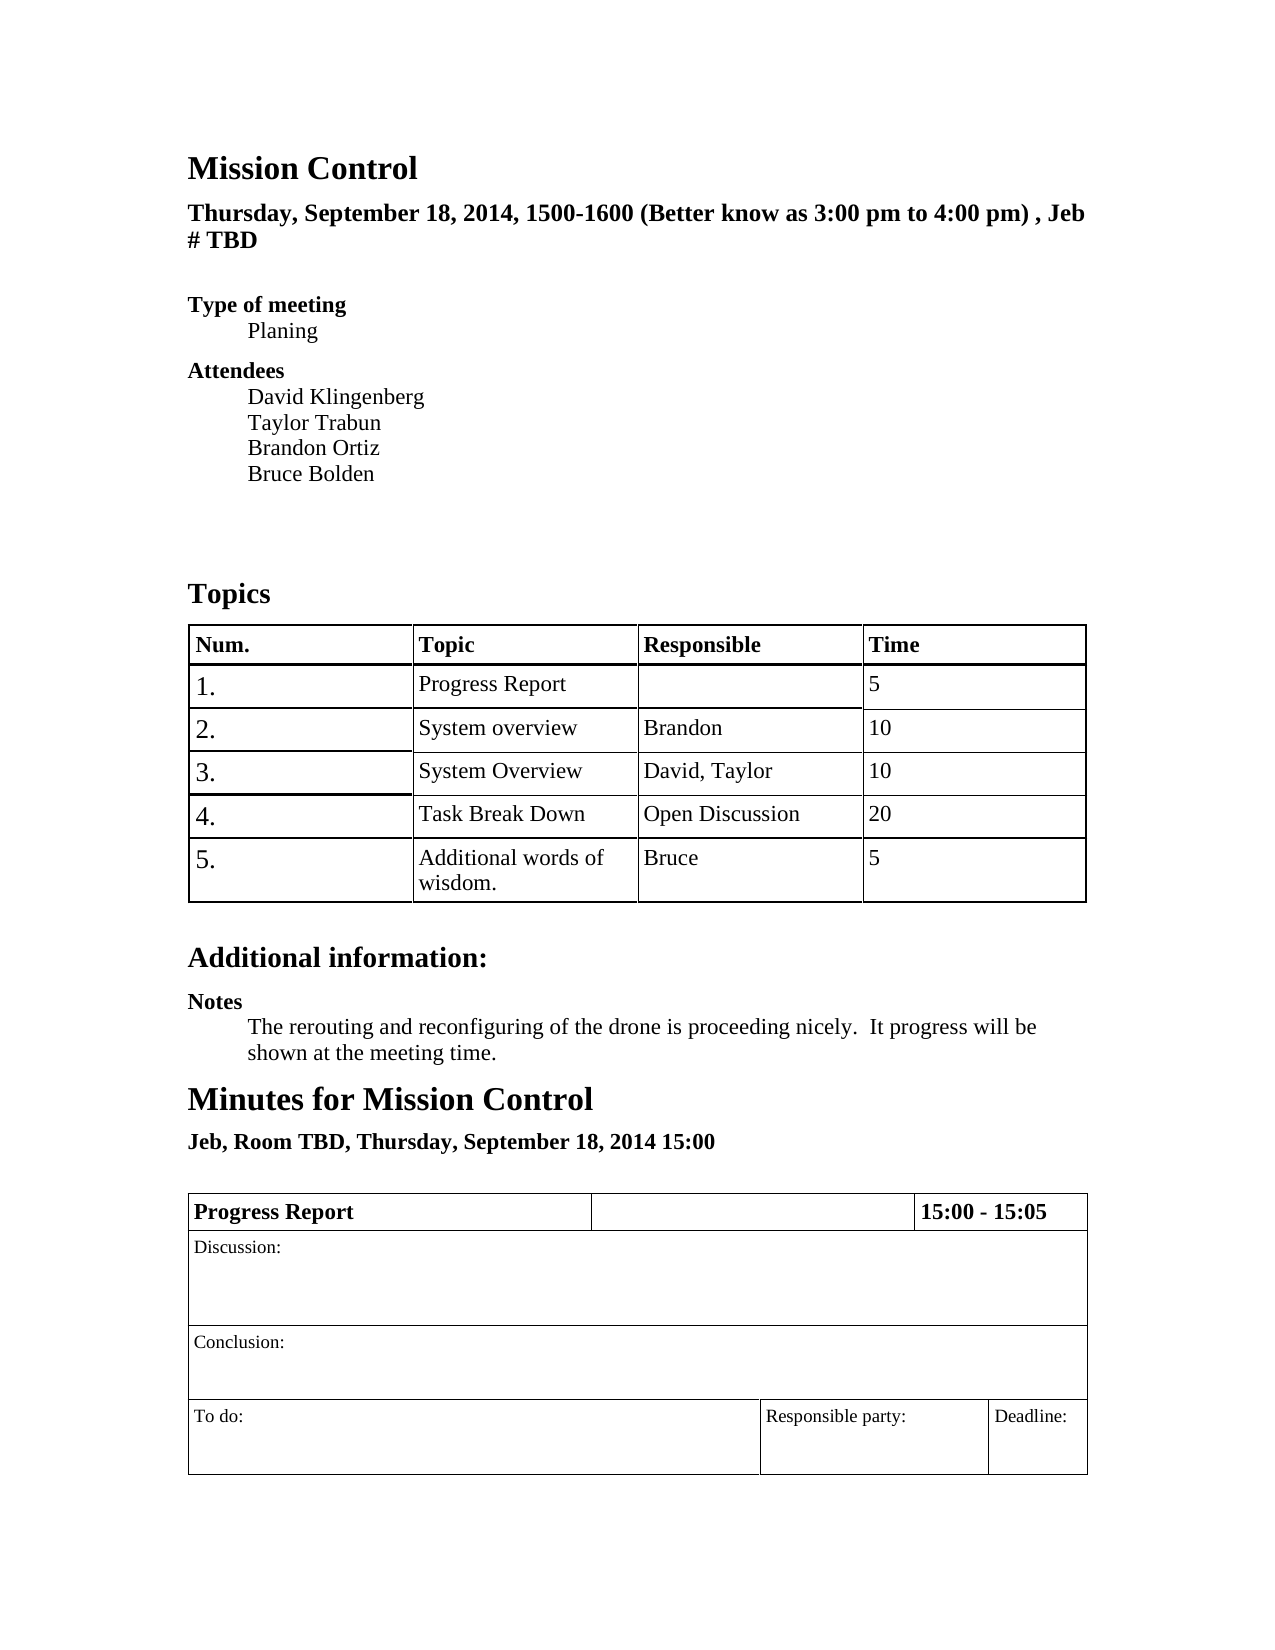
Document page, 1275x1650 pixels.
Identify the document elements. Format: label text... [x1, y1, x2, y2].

table_cell 10 [864, 710, 1085, 752]
table_cell Discussion: [189, 1231, 1087, 1325]
table_cell Task Break Down [414, 796, 637, 837]
table_cell [639, 666, 862, 707]
table_cell System overview [414, 709, 637, 752]
table_cell Conclusion: [189, 1326, 1087, 1399]
table_cell 2. [190, 709, 412, 750]
table_header [592, 1194, 914, 1230]
table_cell 20 [864, 796, 1085, 837]
table_header Responsible [639, 626, 862, 663]
table_cell 10 [864, 753, 1085, 795]
table_cell David, Taylor [639, 753, 862, 795]
table_cell Attendees [188, 359, 1087, 384]
table_header Notes [188, 989, 1087, 1014]
table_cell Progress Report [414, 666, 637, 707]
table_header Type of meeting [188, 293, 1087, 318]
text Thursday, September 18, 2014, 1500-1600 (Better know as 3:00 pm to 4:00 pm) , Jeb # TBD [187, 199, 1087, 254]
table_cell 5. [190, 839, 412, 901]
table_header Topic [414, 626, 637, 663]
table_cell 4. [190, 796, 412, 837]
table_cell System Overview [414, 753, 637, 795]
title Additional information: [187, 941, 1087, 974]
table_cell Open Discussion [639, 796, 862, 837]
title Mission Control [187, 150, 1087, 187]
table_cell Brandon [639, 709, 862, 752]
table_cell Bruce [639, 839, 862, 901]
table_cell To do: [189, 1400, 759, 1474]
table_cell Deadline: [989, 1400, 1087, 1474]
table_cell 3. [190, 752, 412, 793]
title Minutes for Mission Control [187, 1080, 1087, 1117]
table_cell 5 [864, 839, 1085, 901]
table_cell 5 [864, 666, 1085, 709]
table_cell David Klingenberg Taylor Trabun Brandon Ortiz Bruce Bolden [188, 384, 1087, 501]
table_header 15:00 - 15:05 [915, 1194, 1087, 1230]
title Topics [187, 577, 1087, 609]
table_header Num. [190, 626, 412, 663]
table_cell The rerouting and reconfiguring of the drone is proceeding nicely. It progress will be shown at the meeting time. [188, 1014, 1087, 1080]
table_header Time [864, 626, 1085, 663]
table_cell Responsible party: [761, 1400, 988, 1474]
table_cell 1. [190, 666, 412, 707]
table_header Progress Report [189, 1194, 591, 1230]
table_cell Additional words of wisdom. [414, 839, 637, 901]
text Jeb, Room TBD, Thursday, September 18, 2014 15:00 [187, 1129, 1087, 1155]
table_cell Planing [188, 318, 1087, 358]
